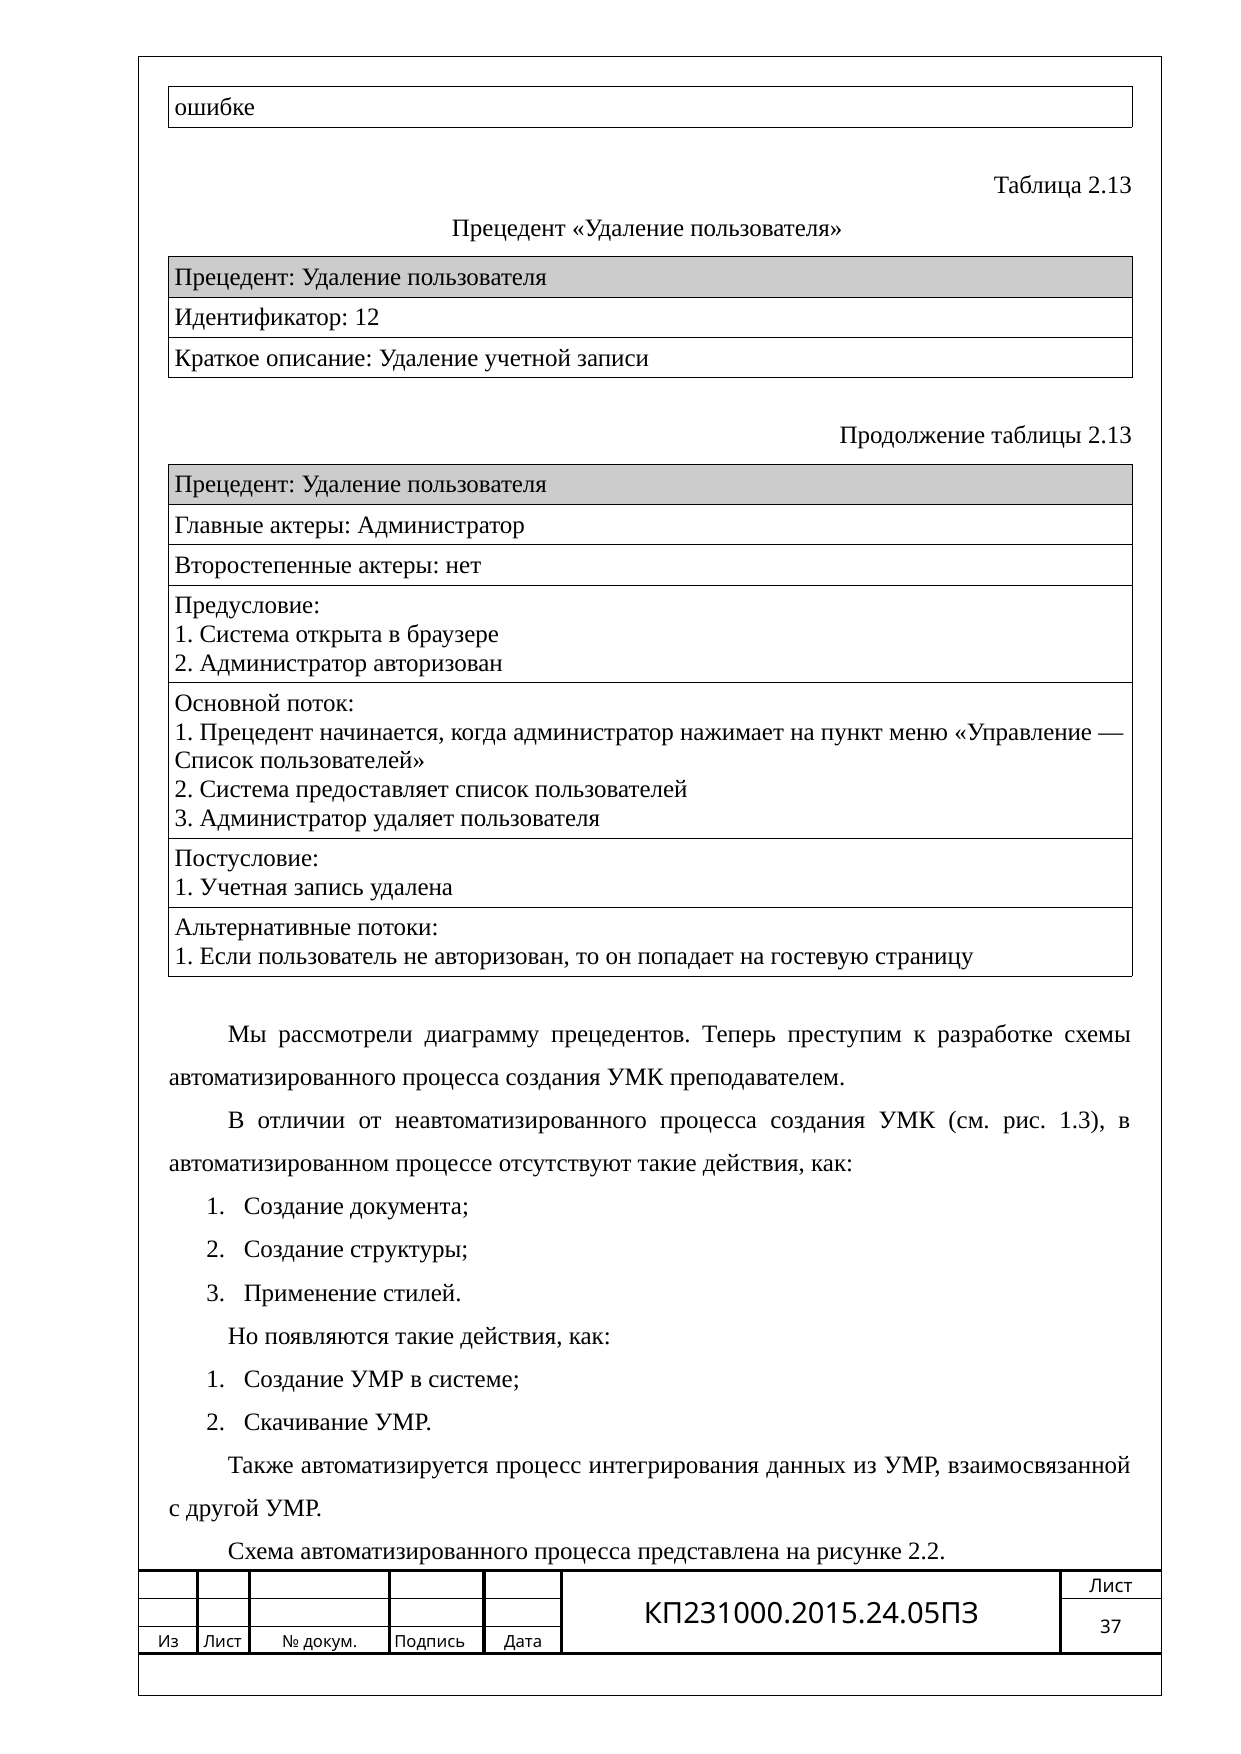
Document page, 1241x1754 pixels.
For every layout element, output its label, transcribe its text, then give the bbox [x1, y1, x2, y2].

text Продолжение таблицы 2.13 [168, 420, 1132, 449]
table_cell Основной поток: 1. Прецедент начинается, когда администратор нажимает на пункт меню «Управление — Список пользователей» 2. Система предоставляет список пользователей 3. Администратор удаляет пользователя [169, 683, 1132, 838]
table_cell Главные актеры: Администратор [169, 505, 1132, 544]
text Схема автоматизированного процесса представлена на рисунке 2.2. [168, 1536, 1132, 1565]
table_cell Альтернативные потоки: 1. Если пользователь не авторизован, то он попадает на гостевую страницу [169, 908, 1132, 976]
text В отличии от неавтоматизированного процесса создания УМК (см. рис. 1.3), в автоматизированном процессе отсутствуют такие действия, как: [168, 1105, 1132, 1177]
text Но появляются такие действия, как: [168, 1321, 1132, 1349]
text Таблица 2.13 [168, 170, 1132, 199]
table_cell ошибке [169, 87, 1132, 127]
text Прецедент «Удаление пользователя» [168, 213, 1132, 242]
text Мы рассмотрели диаграмму прецедентов. Теперь преступим к разработке схемы автоматизированного процесса создания УМК преподавателем. [168, 1019, 1132, 1091]
list Применение стилей. [206, 1278, 1132, 1306]
table_header Прецедент: Удаление пользователя [169, 465, 1132, 504]
table_cell Постусловие: 1. Учетная запись удалена [169, 839, 1132, 907]
list Создание документа; [206, 1191, 1132, 1220]
table_cell Краткое описание: Удаление учетной записи [169, 338, 1132, 377]
list Скачивание УМР. [206, 1407, 1132, 1436]
table_cell Идентификатор: 12 [169, 298, 1132, 337]
table_header Прецедент: Удаление пользователя [169, 257, 1132, 297]
table_cell Предусловие: 1. Система открыта в браузере 2. Администратор авторизован [169, 586, 1132, 682]
table_cell Второстепенные актеры: нет [169, 545, 1132, 584]
list Создание УМР в системе; [206, 1364, 1132, 1393]
list Создание структуры; [206, 1234, 1132, 1263]
text Также автоматизируется процесс интегрирования данных из УМР, взаимосвязанной с другой УМР. [168, 1450, 1132, 1522]
